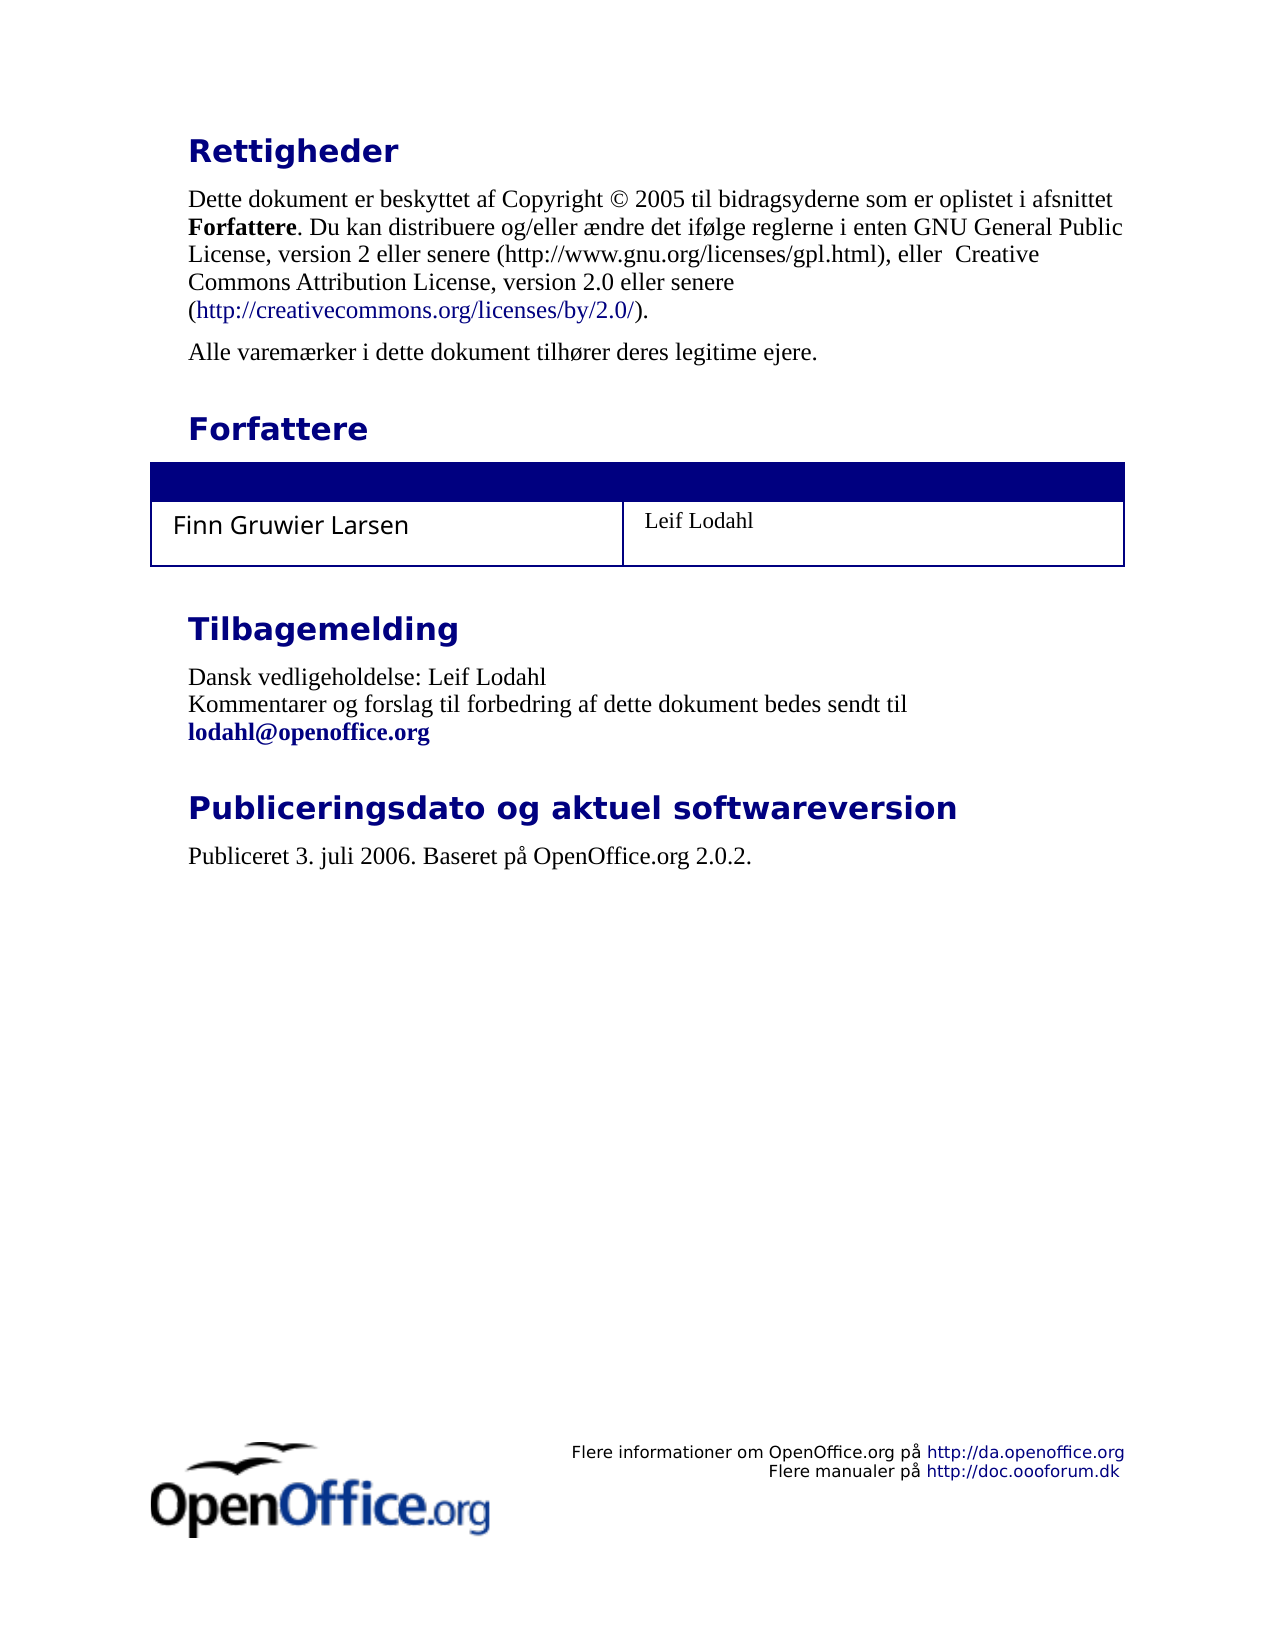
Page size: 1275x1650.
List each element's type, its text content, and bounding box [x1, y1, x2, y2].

subtitle Forfattere [188, 411, 1125, 447]
text Dansk vedligeholdelse: Leif Lodahl Kommentarer og forslag til forbedring af dette dokument bedes sendt til lodahl@openoffice.org [188, 663, 1125, 746]
subtitle Tilbagemelding [188, 612, 1125, 648]
table_header [624, 464, 1123, 502]
subtitle Rettigheder [188, 134, 1125, 170]
text Publiceret 3. juli 2006. Baseret på OpenOffice.org 2.0.2. [188, 842, 1125, 869]
table_cell Leif Lodahl [624, 502, 1123, 565]
text Dette dokument er beskyttet af Copyright © 2005 til bidragsyderne som er oplistet i afsnittet Forfattere. Du kan distribuere og/eller ændre det ifølge reglerne i enten GNU General Public License, version 2 eller senere (http://www.gnu.org/licenses/gpl.html), eller Creative Commons Attribution License, version 2.0 eller senere (http://creativecommons.org/licenses/by/2.0/). [188, 185, 1125, 323]
text Alle varemærker i dette dokument tilhører deres legitime ejere. [188, 338, 1125, 366]
table_header [152, 464, 622, 502]
picture [150, 1442, 490, 1538]
subtitle Publiceringsdato og aktuel softwareversion [188, 791, 1125, 827]
table_cell Finn Gruwier Larsen [152, 502, 622, 565]
